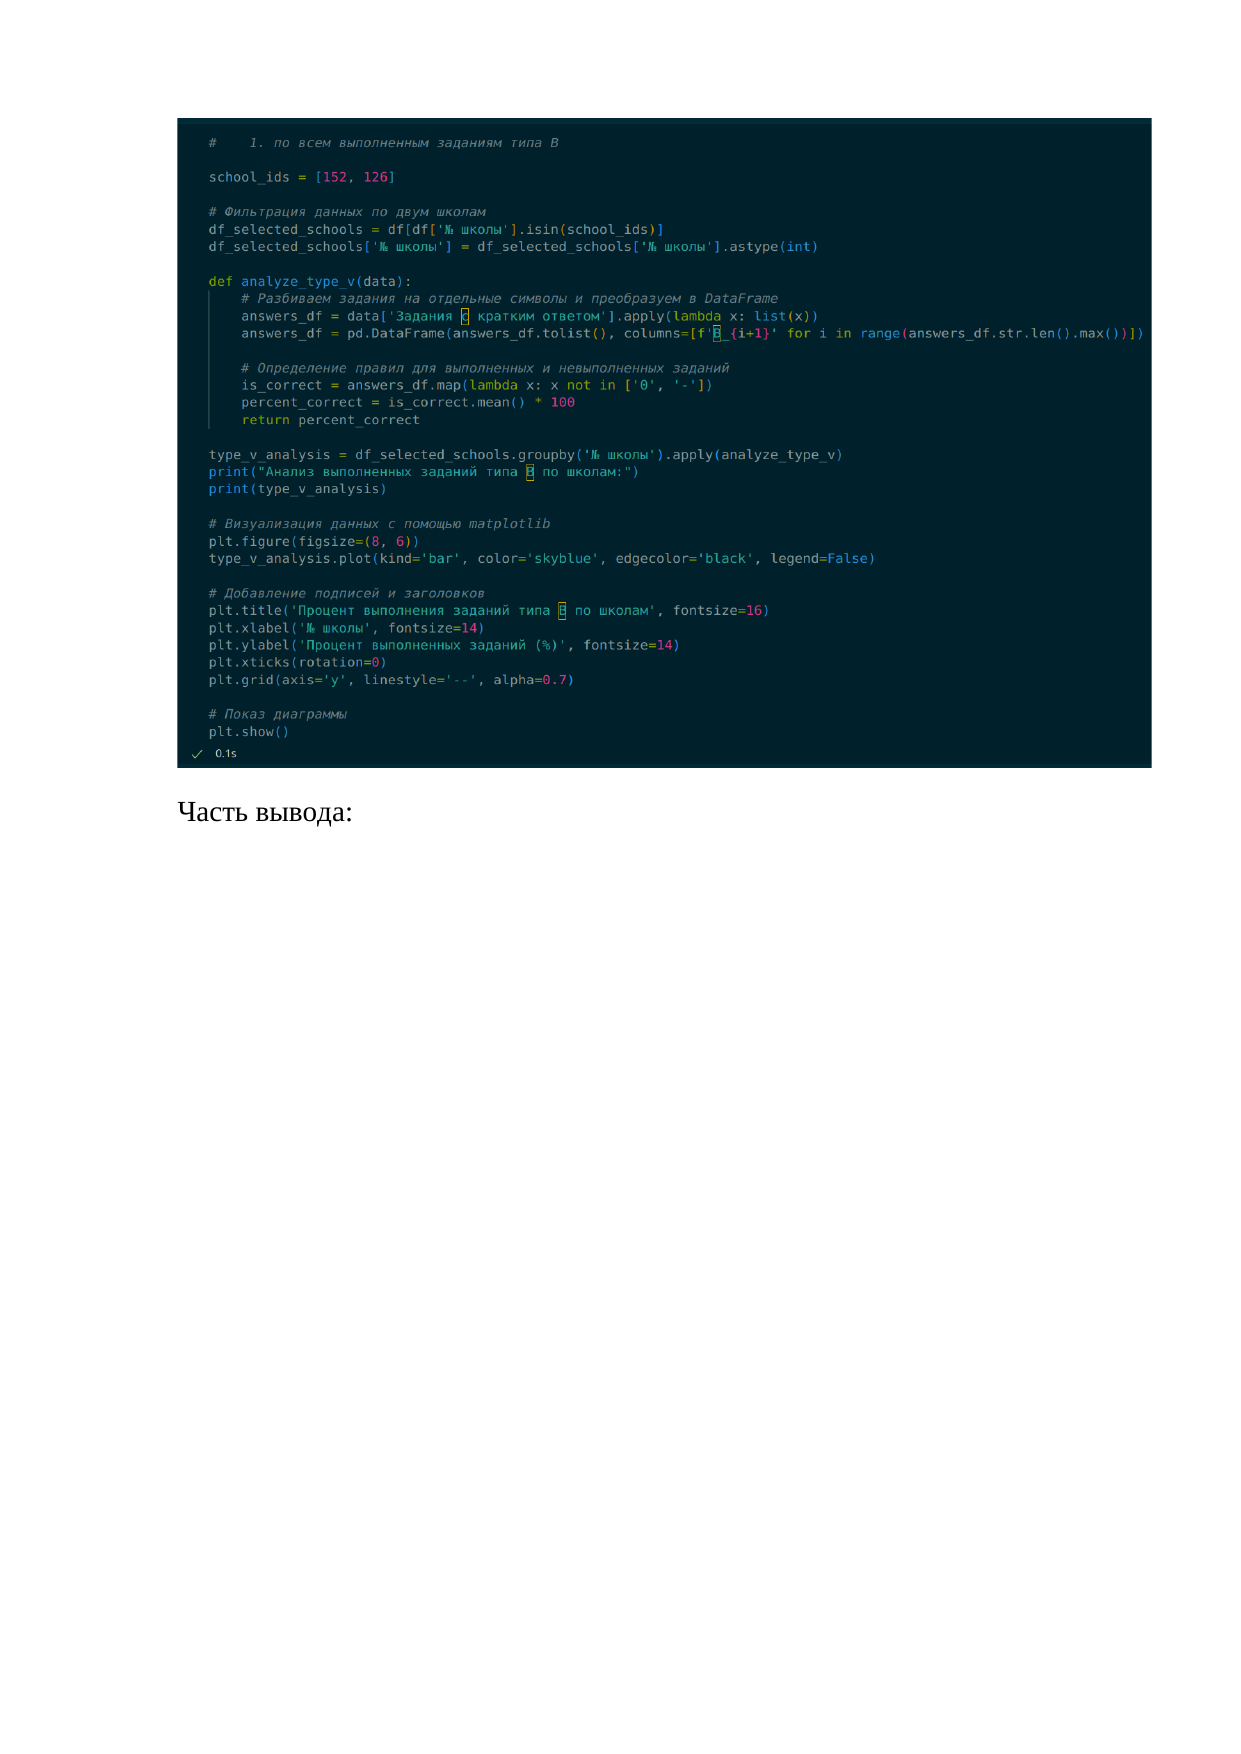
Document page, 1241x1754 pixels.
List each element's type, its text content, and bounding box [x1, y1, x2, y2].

picture [177, 125, 1152, 763]
text Часть вывода: [177, 794, 1152, 828]
